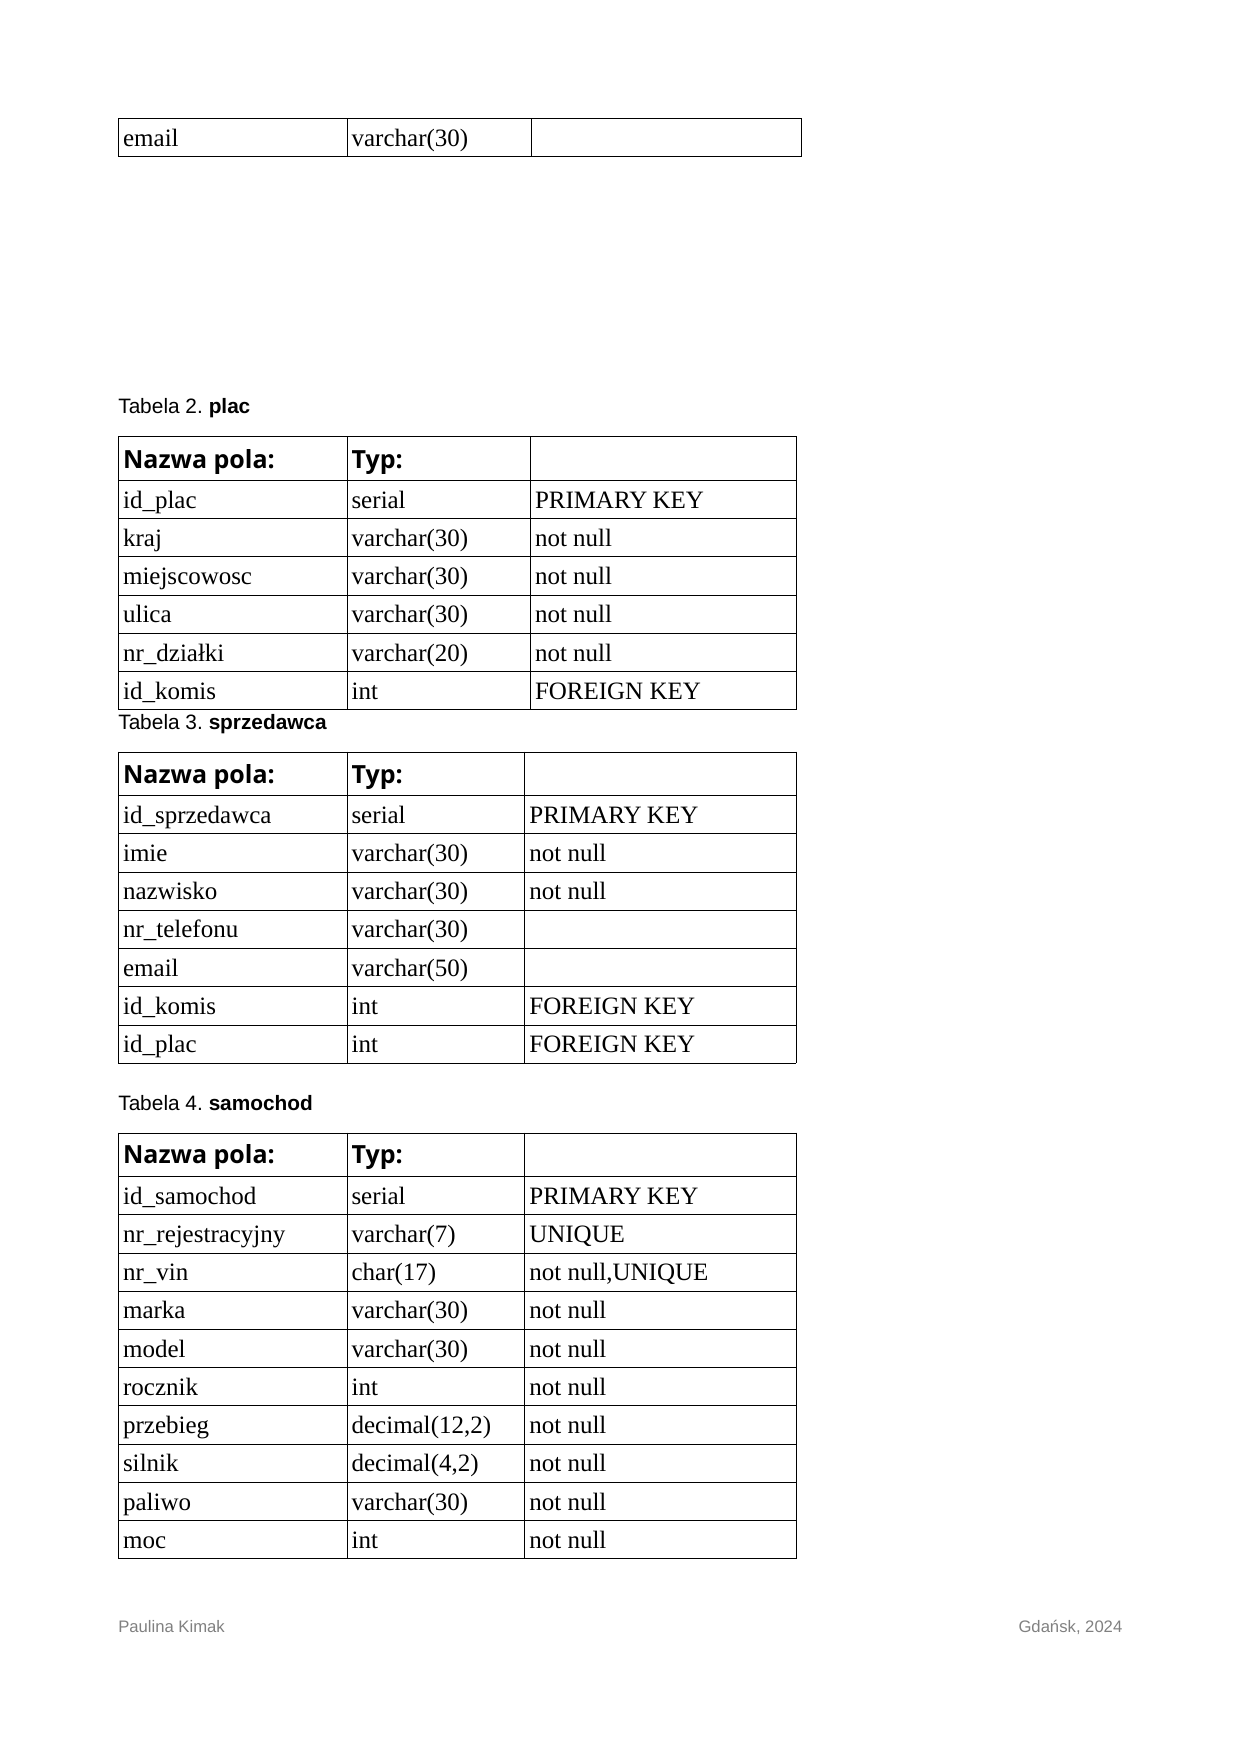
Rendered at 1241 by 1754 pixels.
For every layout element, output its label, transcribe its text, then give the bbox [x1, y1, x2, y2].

table_cell serial [348, 796, 524, 833]
table_cell paliwo [119, 1483, 347, 1520]
table_cell not null [525, 1292, 796, 1329]
table_cell decimal(4,2) [348, 1445, 524, 1482]
table_cell nr_telefonu [119, 911, 347, 948]
table_header Typ: [348, 437, 530, 480]
table_cell moc [119, 1521, 347, 1558]
table_cell [525, 949, 796, 986]
table_cell FOREIGN KEY [531, 672, 796, 709]
table_cell varchar(30) [348, 834, 524, 872]
table_cell serial [348, 1177, 524, 1214]
table_cell varchar(30) [348, 873, 524, 910]
table_cell nr_działki [119, 634, 347, 671]
table_cell not null [525, 834, 796, 872]
table_cell varchar(30) [348, 119, 531, 156]
table_cell rocznik [119, 1368, 347, 1405]
table_cell not null [525, 1521, 796, 1558]
table_cell miejscowosc [119, 557, 347, 595]
table_cell not null [531, 634, 796, 671]
table_cell int [348, 1368, 524, 1405]
table_cell kraj [119, 519, 347, 556]
table_cell PRIMARY KEY [525, 796, 796, 833]
table_header [531, 437, 796, 480]
table_cell [532, 119, 801, 156]
text Tabela 2. plac [118, 394, 1122, 418]
table_cell nr_rejestracyjny [119, 1215, 347, 1252]
table_cell id_plac [119, 1026, 347, 1063]
text Tabela 4. samochod [118, 1063, 1122, 1114]
table_cell not null [525, 1483, 796, 1520]
table_cell varchar(30) [348, 519, 530, 556]
table_cell int [348, 672, 530, 709]
table_cell varchar(20) [348, 634, 530, 671]
table_header Typ: [348, 753, 524, 795]
table_cell ulica [119, 596, 347, 633]
table_cell char(17) [348, 1254, 524, 1291]
table_cell varchar(7) [348, 1215, 524, 1252]
table_cell UNIQUE [525, 1215, 796, 1252]
table_header Nazwa pola: [119, 437, 347, 480]
table_cell not null [531, 596, 796, 633]
table_cell serial [348, 481, 530, 518]
table_cell [525, 911, 796, 948]
table_cell id_sprzedawca [119, 796, 347, 833]
table_cell int [348, 1521, 524, 1558]
table_cell PRIMARY KEY [531, 481, 796, 518]
table_cell FOREIGN KEY [525, 987, 796, 1024]
table_cell id_komis [119, 987, 347, 1024]
table_header Nazwa pola: [119, 1134, 347, 1176]
table_cell FOREIGN KEY [525, 1026, 796, 1063]
table_cell varchar(30) [348, 596, 530, 633]
table_header [525, 753, 796, 795]
table_cell int [348, 987, 524, 1024]
text Tabela 3. sprzedawca [118, 709, 1122, 733]
table_cell nr_vin [119, 1254, 347, 1291]
table_cell silnik [119, 1445, 347, 1482]
table_cell not null,UNIQUE [525, 1254, 796, 1291]
table_cell id_plac [119, 481, 347, 518]
table_cell id_komis [119, 672, 347, 709]
table_cell varchar(30) [348, 1483, 524, 1520]
table_cell email [119, 119, 347, 156]
table_cell id_samochod [119, 1177, 347, 1214]
table_cell przebieg [119, 1406, 347, 1443]
table_cell int [348, 1026, 524, 1063]
table_cell email [119, 949, 347, 986]
table_cell not null [525, 873, 796, 910]
table_cell varchar(30) [348, 1330, 524, 1367]
table_cell model [119, 1330, 347, 1367]
table_cell varchar(30) [348, 557, 530, 595]
table_cell nazwisko [119, 873, 347, 910]
table_cell marka [119, 1292, 347, 1329]
table_cell varchar(30) [348, 1292, 524, 1329]
table_header Nazwa pola: [119, 753, 347, 795]
table_cell varchar(50) [348, 949, 524, 986]
table_cell PRIMARY KEY [525, 1177, 796, 1214]
table_header Typ: [348, 1134, 524, 1176]
table_cell not null [525, 1406, 796, 1443]
table_cell not null [525, 1445, 796, 1482]
table_cell imie [119, 834, 347, 872]
table_cell not null [531, 519, 796, 556]
table_cell not null [525, 1330, 796, 1367]
table_cell not null [531, 557, 796, 595]
table_cell not null [525, 1368, 796, 1405]
table_header [525, 1134, 796, 1176]
table_cell varchar(30) [348, 911, 524, 948]
table_cell decimal(12,2) [348, 1406, 524, 1443]
